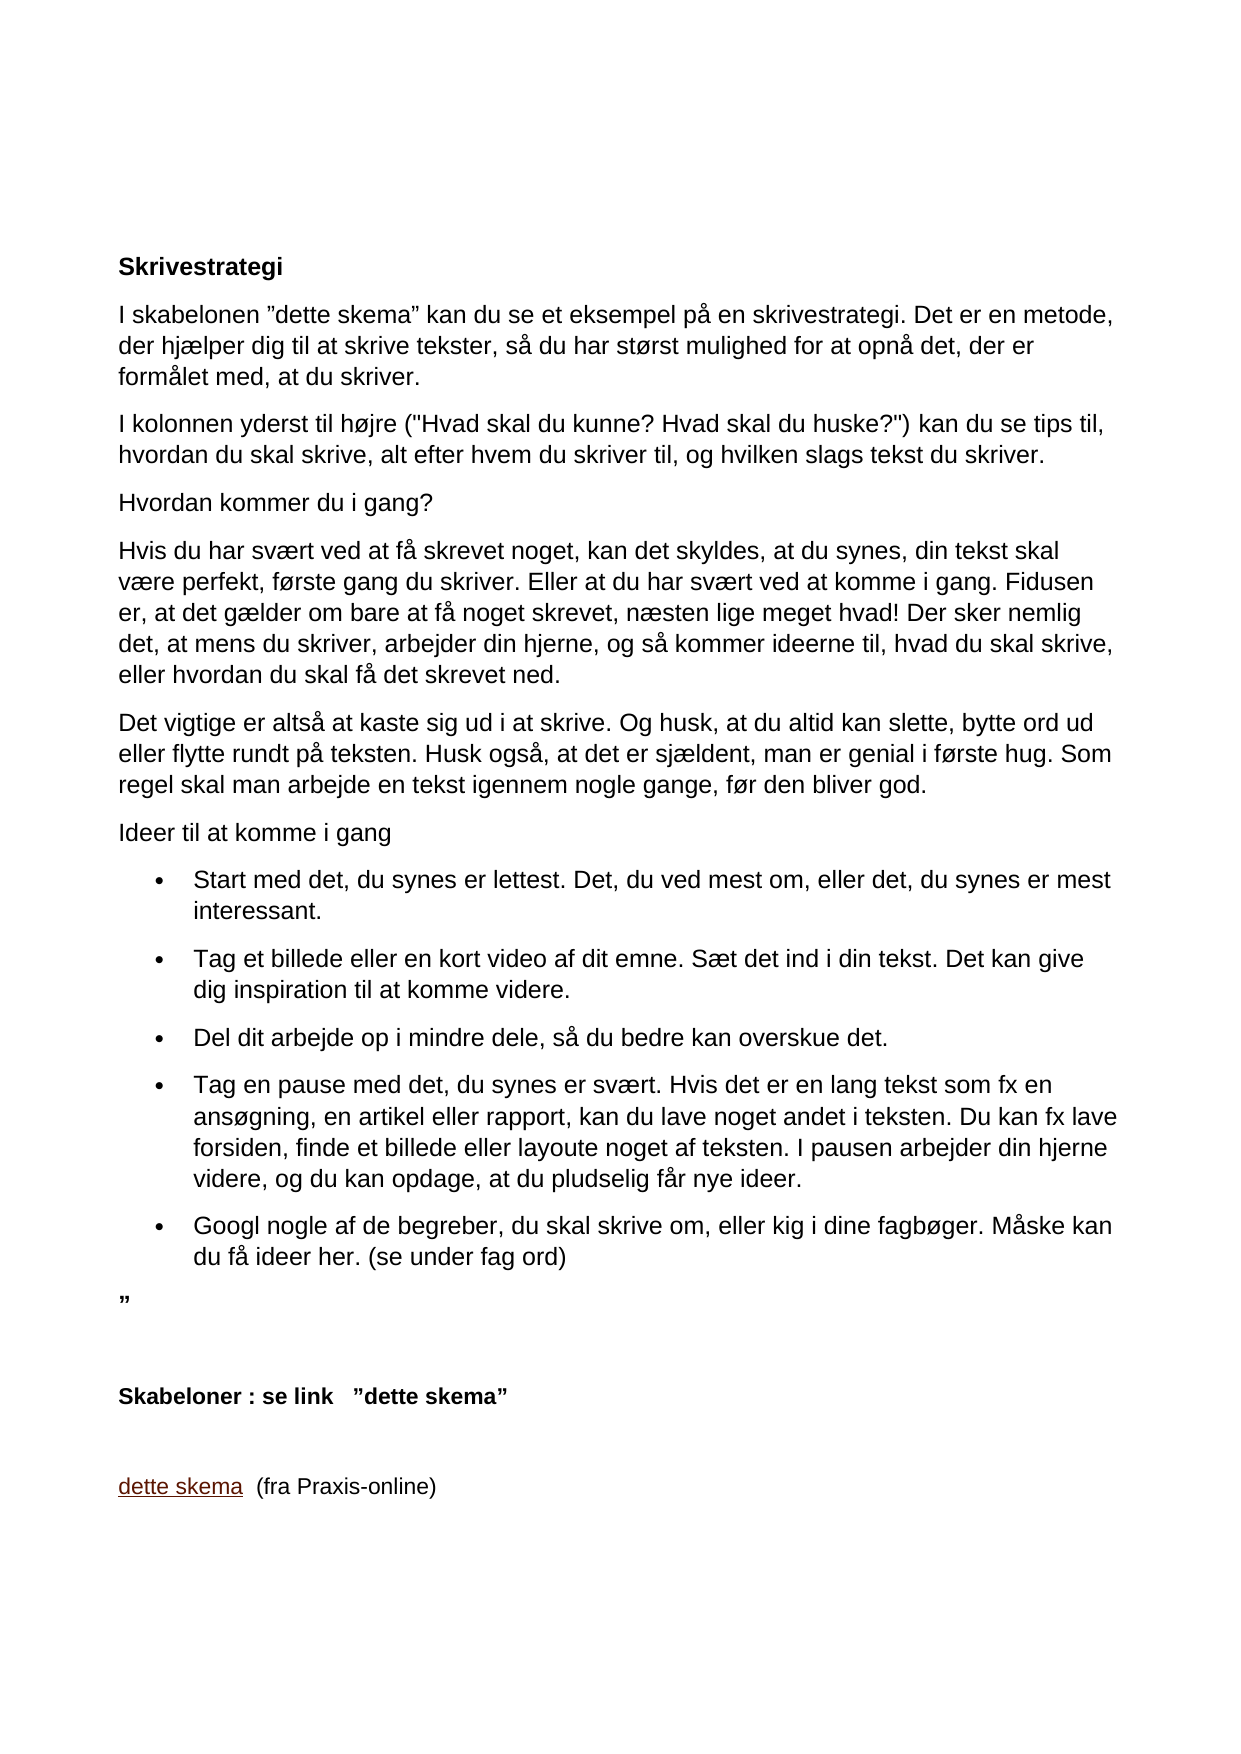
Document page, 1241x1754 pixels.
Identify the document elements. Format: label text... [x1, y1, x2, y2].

text I kolonnen yderst til højre ("Hvad skal du kunne? Hvad skal du huske?") kan du se tips til, hvordan du skal skrive, alt efter hvem du skriver til, og hvilken slags tekst du skriver. [118, 409, 1122, 469]
list Del dit arbejde op i mindre dele, så du bedre kan overskue det. [156, 1023, 1122, 1051]
text ” [118, 1290, 1122, 1319]
text Skrivestrategi [118, 252, 1122, 281]
list Start med det, du synes er lettest. Det, du ved mest om, eller det, du synes er mest interessant. [156, 865, 1122, 925]
text Skabeloner : se link ”dette skema” [118, 1383, 1122, 1409]
list Tag en pause med det, du synes er svært. Hvis det er en lang tekst som fx en ansøgning, en artikel eller rapport, kan du lave noget andet i teksten. Du kan fx lave forsiden, finde et billede eller layoute noget af teksten. I pausen arbejder din hjerne videre, og du kan opdage, at du pludselig får nye ideer. [156, 1070, 1122, 1192]
text I skabelonen ”dette skema” kan du se et eksempel på en skrivestrategi. Det er en metode, der hjælper dig til at skrive tekster, så du har størst mulighed for at opnå det, der er formålet med, at du skriver. [118, 299, 1122, 390]
text Det vigtige er altså at kaste sig ud i at skrive. Og husk, at du altid kan slette, bytte ord ud eller flytte rundt på teksten. Husk også, at det er sjældent, man er genial i første hug. Som regel skal man arbejde en tekst igennem nogle gange, før den bliver god. [118, 708, 1122, 798]
text Ideer til at komme i gang [118, 817, 1122, 846]
text Hvordan kommer du i gang? [118, 488, 1122, 517]
text dette skema (fra Praxis-online) [118, 1473, 1122, 1499]
text Hvis du har svært ved at få skrevet noget, kan det skyldes, at du synes, din tekst skal være perfekt, første gang du skriver. Eller at du har svært ved at komme i gang. Fidusen er, at det gælder om bare at få noget skrevet, næsten lige meget hvad! Der sker nemlig det, at mens du skriver, arbejder din hjerne, og så kommer ideerne til, hvad du skal skrive, eller hvordan du skal få det skrevet ned. [118, 536, 1122, 689]
list Googl nogle af de begreberbegreber, du skal skrive om, eller kig i dine fagbøger. Måske kan du få ideer her. (se under fag ord) [156, 1211, 1122, 1271]
list Tag et billede eller en kort video af dit emne. Sæt det ind i din tekst. Det kan give dig inspirationinspiration til at komme videre. [156, 944, 1122, 1004]
